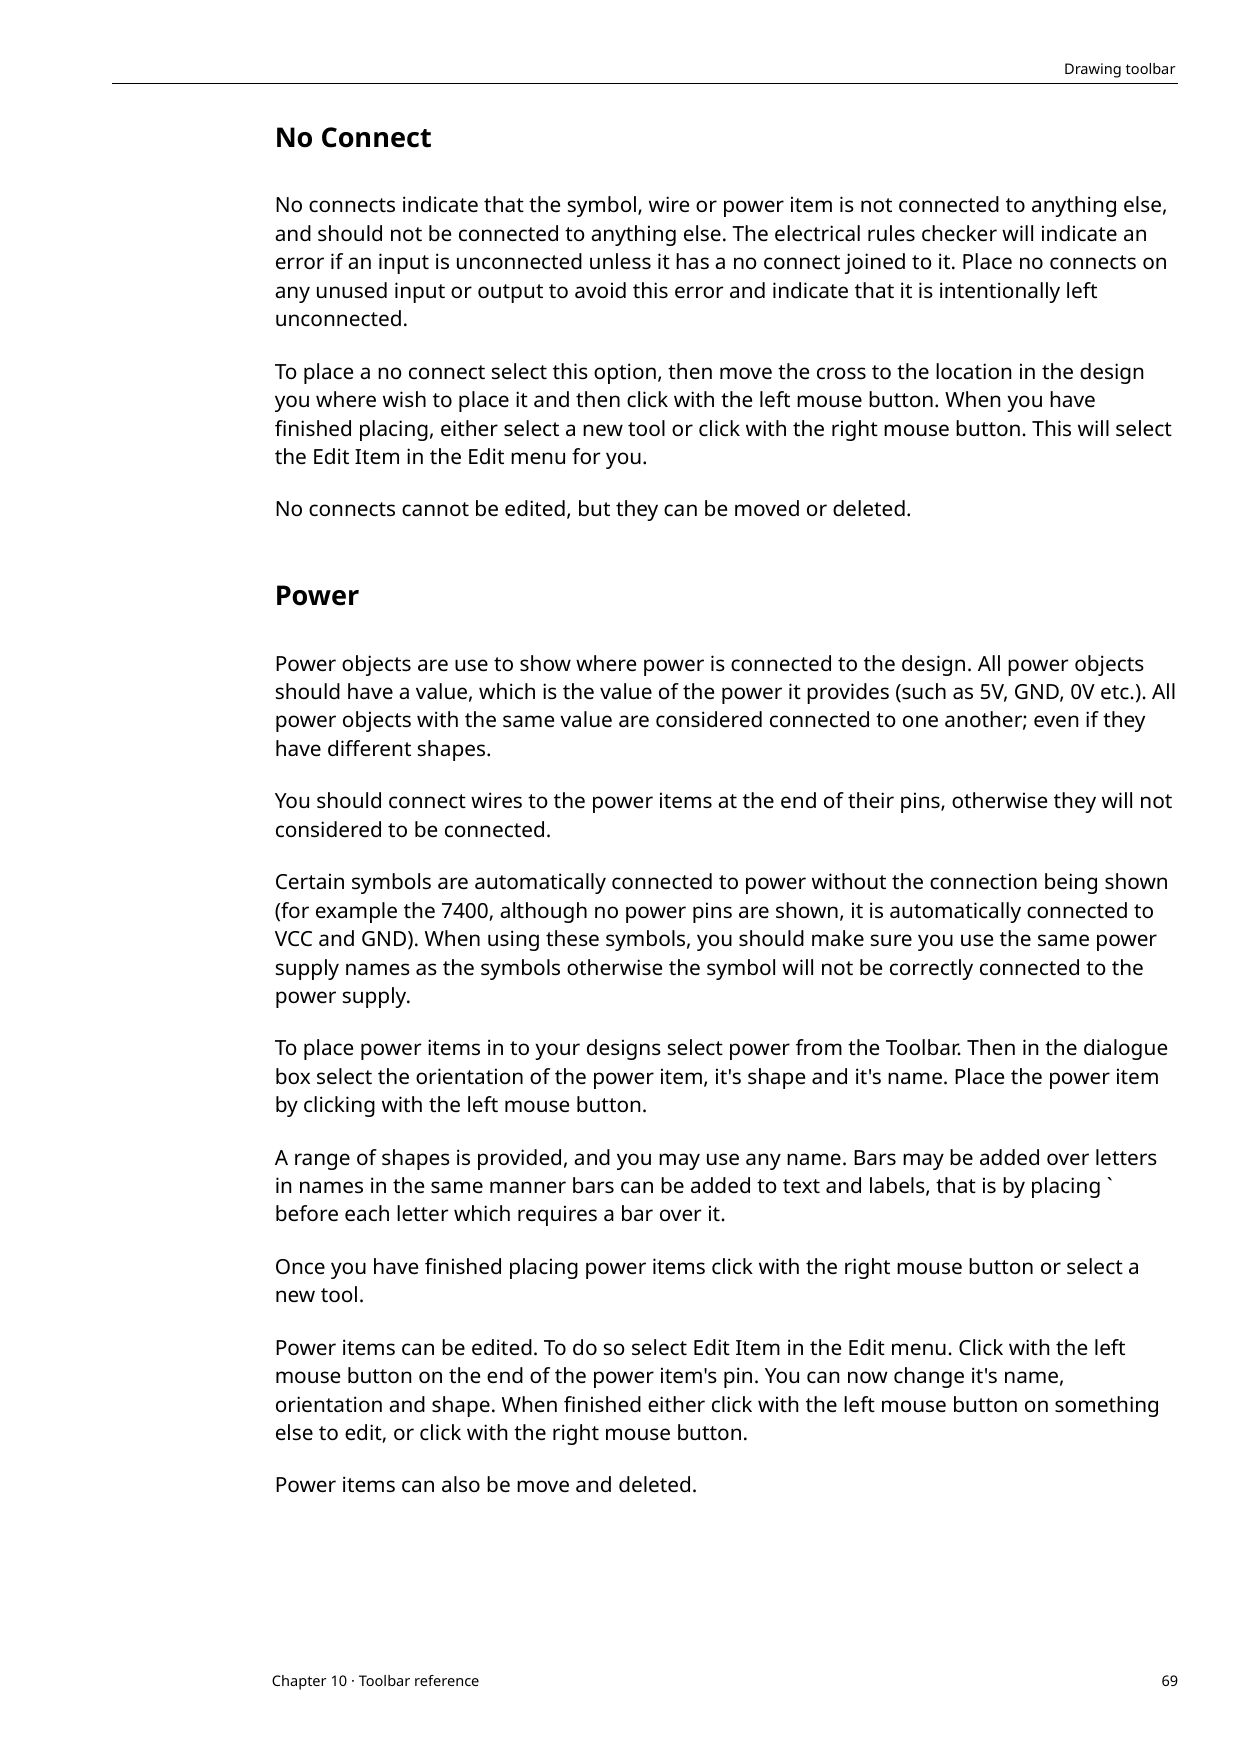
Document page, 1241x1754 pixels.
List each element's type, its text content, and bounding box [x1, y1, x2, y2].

text Power items can be edited. To do so select Edit Item in the Edit menu. Click with the left mouse button on the end of the power item's pin. You can now change it's name, orientation and shape. When finished either click with the left mouse button on something else to edit, or click with the right mouse button. [274, 1333, 1178, 1447]
text You should connect wires to the power items at the end of their pins, otherwise they will not considered to be connected. [274, 786, 1178, 843]
text A range of shapes is provided, and you may use any name. Bars may be added over letters in names in the same manner bars can be added to text and labels, that is by placing ` before each letter which requires a bar over it. [274, 1143, 1178, 1228]
text To place power items in to your designs select power from the Toolbar. Then in the dialogue box select the orientation of the power item, it's shape and it's name. Place the power item by clicking with the left mouse button. [274, 1033, 1178, 1119]
text Power items can also be move and deleted. [274, 1471, 1178, 1499]
text To place a no connect select this option, then move the cross to the location in the design you where wish to place it and then click with the left mouse button. When you have finished placing, either select a new tool or click with the right mouse button. This will select the Edit Item in the Edit menu for you. [274, 357, 1178, 471]
subtitle No Connect [274, 118, 1178, 155]
text Once you have finished placing power items click with the right mouse button or select a new tool. [274, 1252, 1178, 1309]
text No connects cannot be edited, but they can be moved or deleted. [274, 494, 1178, 523]
text Power objects are use to show where power is connected to the design. All power objects should have a value, which is the value of the power it provides (such as 5V, GND, 0V etc.). All power objects with the same value are considered connected to one another; even if they have different shapes. [274, 649, 1178, 762]
subtitle Power [274, 576, 1178, 613]
text No connects indicate that the symbol, wire or power item is not connected to anything else, and should not be connected to anything else. The electrical rules checker will indicate an error if an input is unconnected unless it has a no connect joined to it. Place no connects on any unused input or output to avoid this error and indicate that it is intentionally left unconnected. [274, 191, 1178, 333]
text Certain symbols are automatically connected to power without the connection being shown (for example the 7400, although no power pins are shown, it is automatically connected to VCC and GND). When using these symbols, you should make sure you use the same power supply names as the symbols otherwise the symbol will not be correctly connected to the power supply. [274, 867, 1178, 1009]
